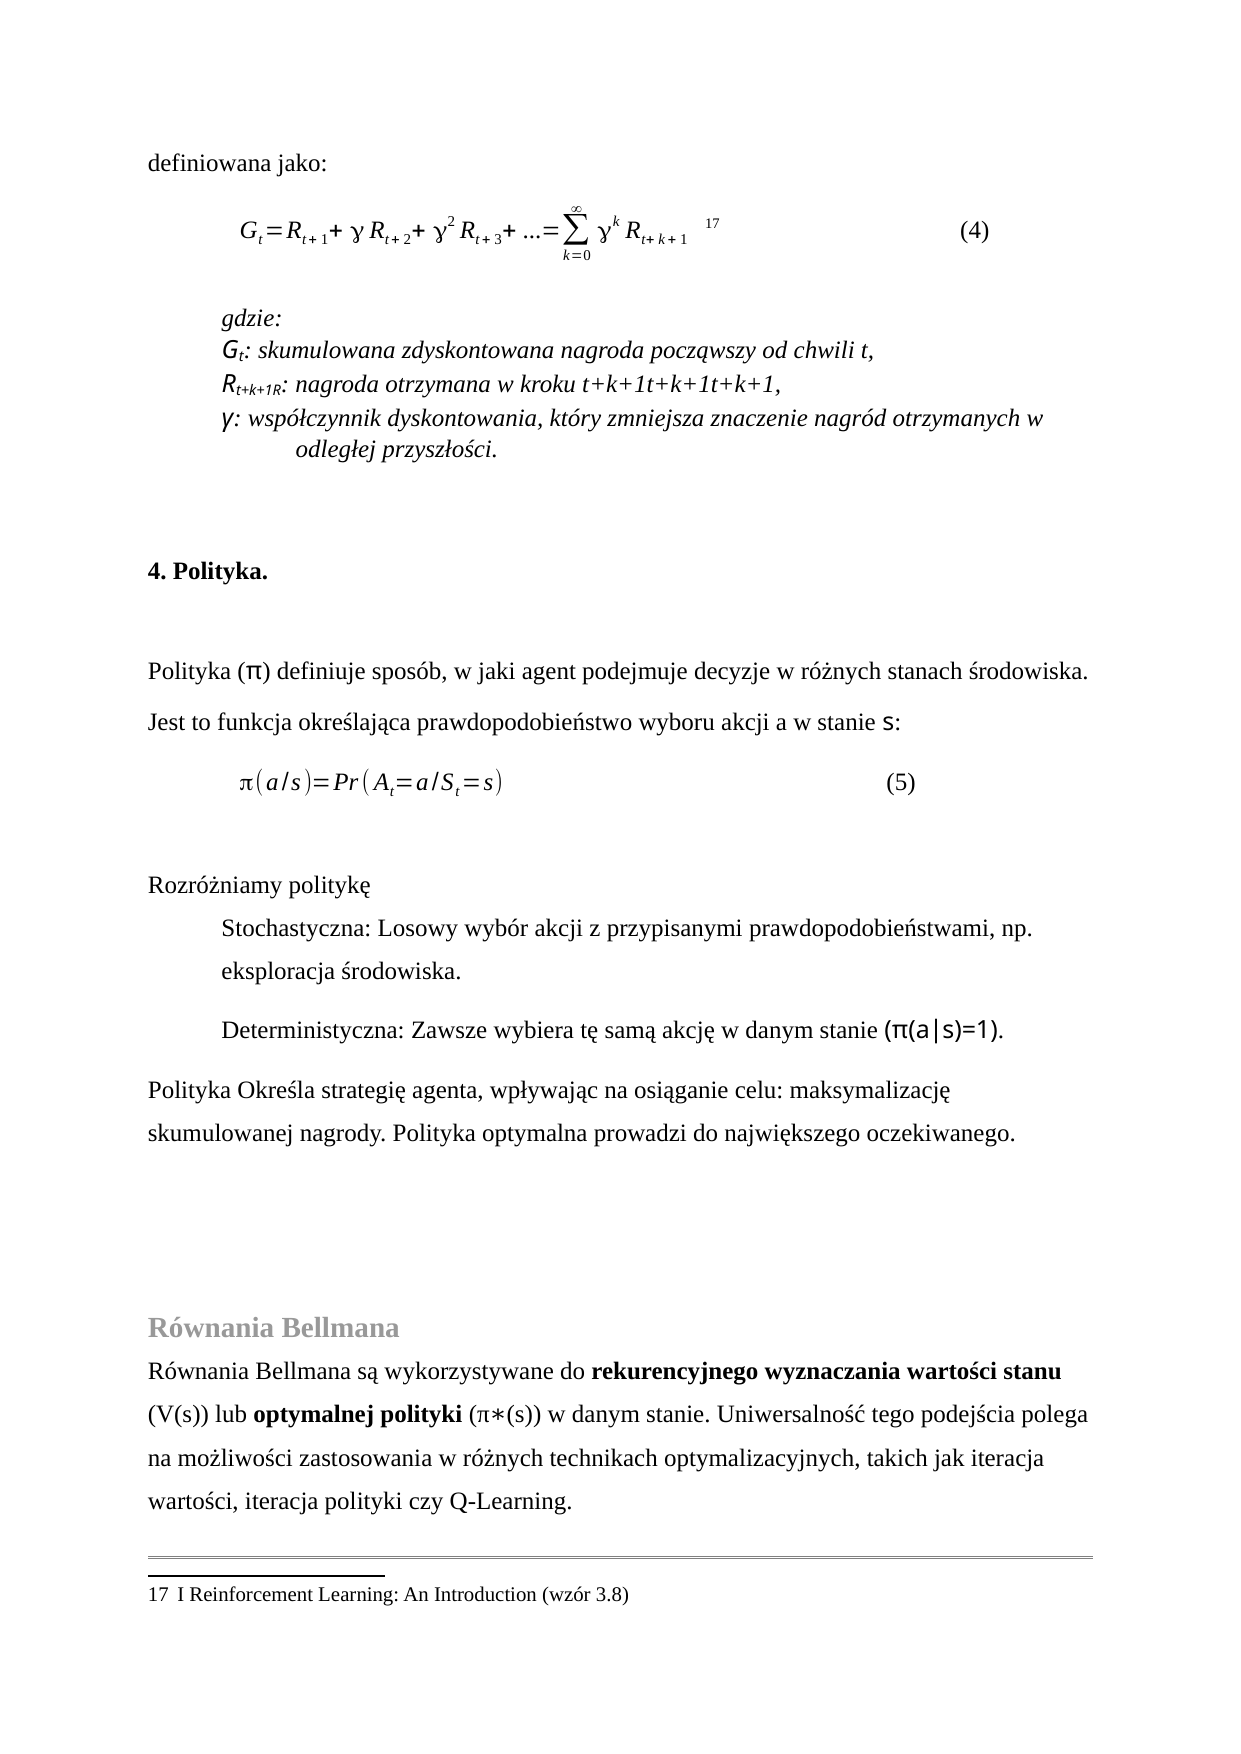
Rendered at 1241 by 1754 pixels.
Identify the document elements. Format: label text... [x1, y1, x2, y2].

list Deterministyczna: Zawsze wybiera tę samą akcję w danym stanie (π(a∣s)=1). [192, 1012, 1093, 1046]
text I Reinforcement Learning: An Introduction (wzór 3.8) [148, 1582, 1093, 1606]
text Polityka Określa strategię agenta, wpływając na osiąganie celu: maksymalizację skumulowanej nagrody. Polityka optymalna prowadzi do największego oczekiwanego. [148, 1075, 1093, 1147]
list Stochastyczna: Losowy wybór akcji z przypisanymi prawdopodobieństwami, np. eksploracja środowiska. [192, 913, 1093, 985]
text Rozróżniamy politykę [148, 870, 1093, 899]
subtitle Równania Bellmana [148, 1310, 1093, 1344]
text Równania Bellmana są wykorzystywane do rekurencyjnego wyznaczania wartości stanu (V(s)) lub optymalnej polityki (π∗(s)) w danym stanie. Uniwersalność tego podejścia polega na możliwości zastosowania w różnych technikach optymalizacyjnych, takich jak iteracja wartości, iteracja polityki czy Q-Learning. [148, 1356, 1093, 1514]
subtitle 4. Polityka. [148, 556, 1093, 585]
text Polityka (π) definiuje sposób, w jaki agent podejmuje decyzje w różnych stanach środowiska. Jest to funkcja określająca prawdopodobieństwo wyboru akcji a w stanie s: [148, 653, 1093, 738]
text Dodatkowo wprowadza się pojęcie dyskontowania nagród, które zakłada, że agent wybiera akcje tak, aby zmaksymalizować skumulowaną zdyskontowaną nagrodę otrzymywaną w przyszłości. Skumulowana nagroda (lub zdyskontowany zwrot) jest definiowana jako: (4) [148, 148, 1093, 264]
text (5) [148, 767, 1093, 800]
text gdzie: Gt: skumulowana zdyskontowana nagroda począwszy od chwili t, Rt+k+1R: nagroda otrzymana w kroku t+k+1t+k+1t+k+1, γ: współczynnik dyskontowania, który zmniejsza znaczenie nagród otrzymanych w odległej przyszłości. [148, 303, 1093, 463]
